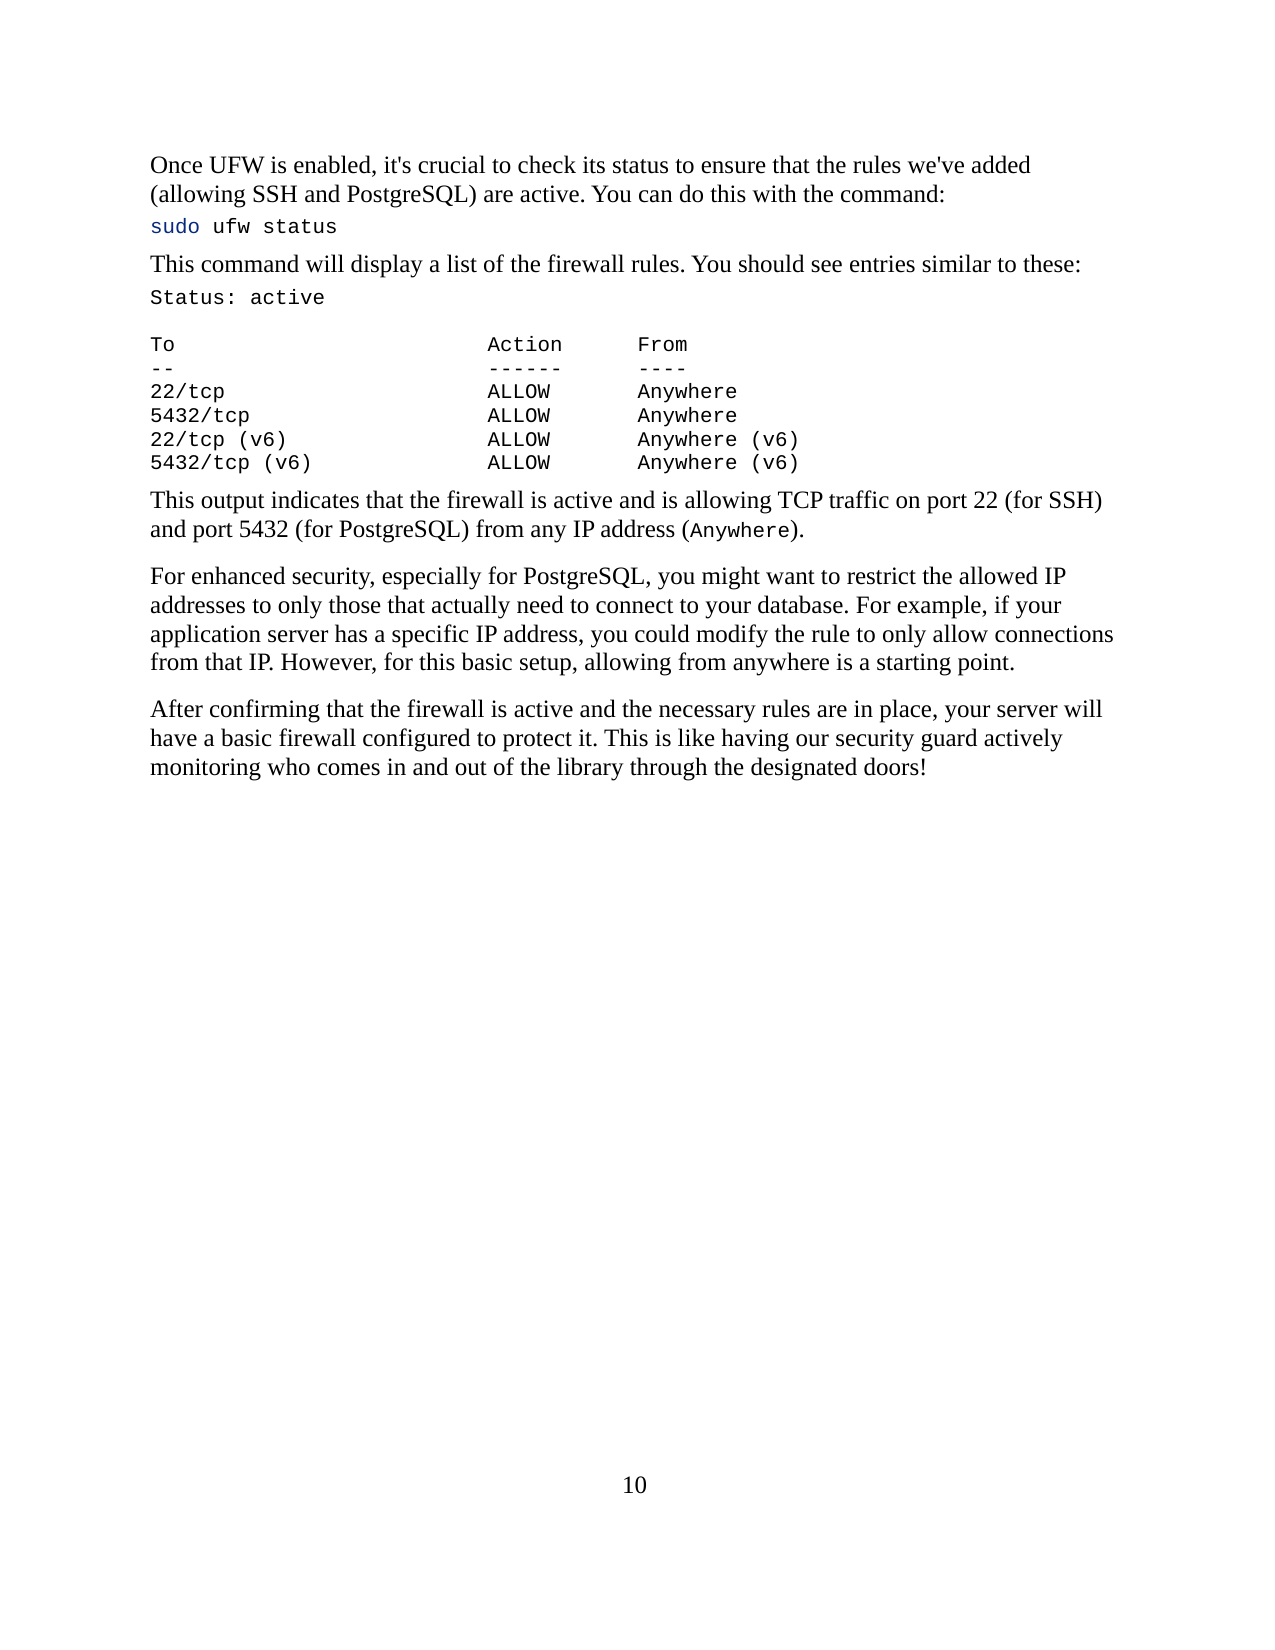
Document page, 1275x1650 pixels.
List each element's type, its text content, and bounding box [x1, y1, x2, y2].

text Once UFW is enabled, it's crucial to check its status to ensure that the rules we've added (allowing SSH and PostgreSQL) are active. You can do this with the command: [150, 150, 1125, 207]
text This output indicates that the firewall is active and is allowing TCP traffic on port 22 (for SSH) and port 5432 (for PostgreSQL) from any IP address (Anywhere). [150, 485, 1125, 543]
text 22/tcp ALLOW Anywhere [150, 381, 1125, 405]
text -- ------ ---- [150, 358, 1125, 381]
text 5432/tcp (v6) ALLOW Anywhere (v6) [150, 452, 1125, 476]
text This command will display a list of the firewall rules. You should see entries similar to these: [150, 249, 1125, 278]
text sudo ufw status [150, 216, 1125, 240]
text 5432/tcp ALLOW Anywhere [150, 405, 1125, 429]
text After confirming that the firewall is active and the necessary rules are in place, your server will have a basic firewall configured to protect it. This is like having our security guard actively monitoring who comes in and out of the library through the designated doors! [150, 694, 1125, 780]
text To Action From [150, 334, 1125, 358]
text 22/tcp (v6) ALLOW Anywhere (v6) [150, 429, 1125, 452]
text Status: active [150, 287, 1125, 310]
text For enhanced security, especially for PostgreSQL, you might want to restrict the allowed IP addresses to only those that actually need to connect to your database. For example, if your application server has a specific IP address, you could modify the rule to only allow connections from that IP. However, for this basic setup, allowing from anywhere is a starting point. [150, 561, 1125, 676]
